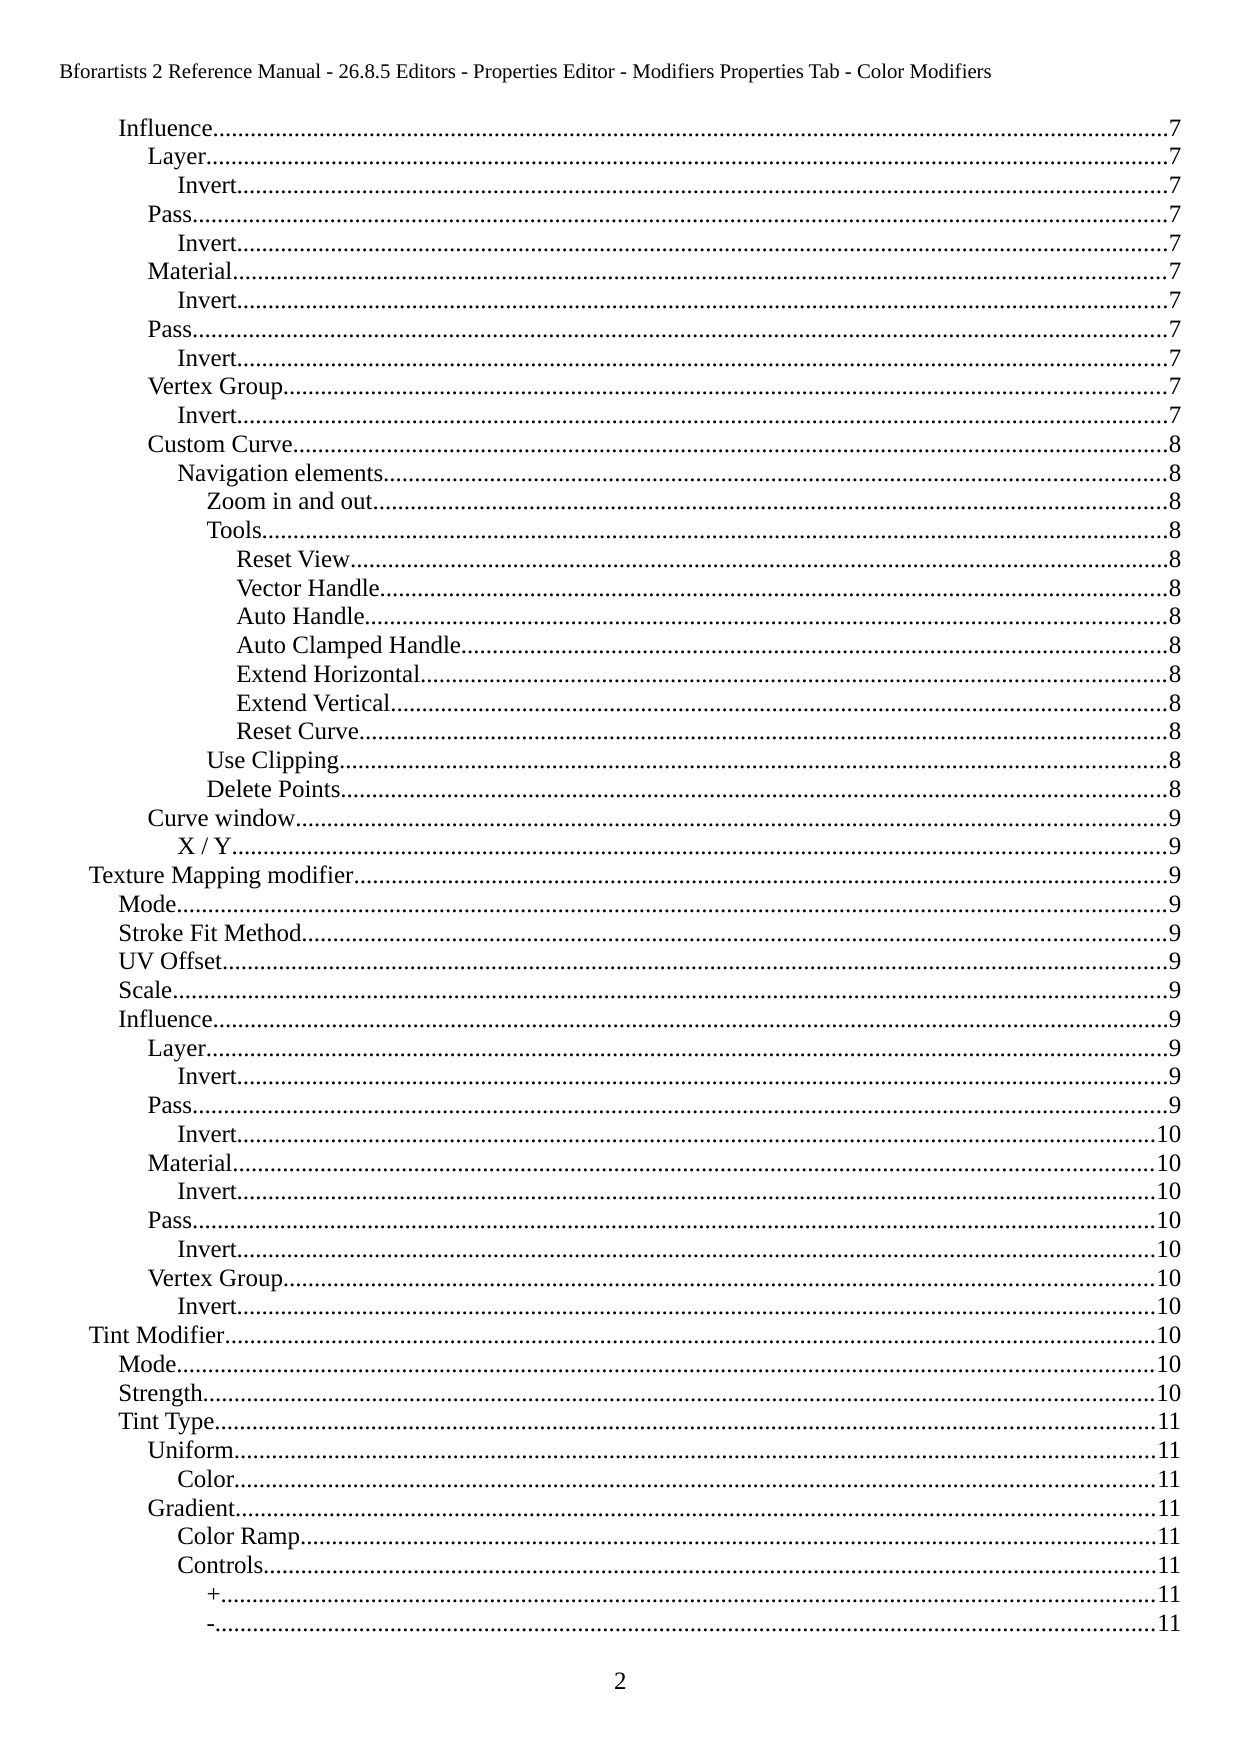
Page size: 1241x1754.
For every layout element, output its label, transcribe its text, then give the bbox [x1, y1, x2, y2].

text + 11 [206, 1579, 1181, 1608]
text UV Offset 9 [118, 946, 1181, 975]
text Tint Modifier 10 [88, 1320, 1181, 1349]
text Material 7 [147, 256, 1181, 285]
text Use Clipping 8 [206, 745, 1181, 774]
text Layer 9 [147, 1033, 1181, 1061]
text Pass 9 [147, 1090, 1181, 1119]
text Delete Points 8 [206, 774, 1181, 803]
text Curve window 9 [147, 803, 1181, 831]
text Extend Vertical 8 [236, 688, 1181, 716]
text Vertex Group 7 [147, 371, 1181, 400]
text Invert 7 [177, 228, 1181, 256]
text Scale 9 [118, 975, 1181, 1004]
text Invert 10 [177, 1119, 1181, 1148]
text Extend Horizontal 8 [236, 659, 1181, 688]
text Invert 7 [177, 170, 1181, 199]
text Invert 10 [177, 1291, 1181, 1320]
text - 11 [206, 1608, 1181, 1636]
text Influence 9 [118, 1004, 1181, 1033]
text Invert 7 [177, 400, 1181, 429]
text Tint Type 11 [118, 1406, 1181, 1435]
text Pass 10 [147, 1205, 1181, 1234]
text Stroke Fit Method 9 [118, 918, 1181, 946]
text Strength 10 [118, 1378, 1181, 1406]
text Controls 11 [177, 1550, 1181, 1579]
text Mode 9 [118, 889, 1181, 918]
text Invert 7 [177, 285, 1181, 314]
text Layer 7 [147, 141, 1181, 170]
text Reset Curve 8 [236, 716, 1181, 745]
text Vertex Group 10 [147, 1263, 1181, 1291]
text Gradient 11 [147, 1493, 1181, 1521]
text Reset View 8 [236, 544, 1181, 573]
text Tools 8 [206, 515, 1181, 544]
text Vector Handle 8 [236, 573, 1181, 601]
text Navigation elements 8 [177, 458, 1181, 486]
text Texture Mapping modifier 9 [88, 860, 1181, 889]
text Auto Clamped Handle 8 [236, 630, 1181, 659]
text Uniform 11 [147, 1435, 1181, 1464]
text Mode 10 [118, 1349, 1181, 1378]
text Invert 9 [177, 1061, 1181, 1090]
text Color Ramp 11 [177, 1521, 1181, 1550]
text Invert 10 [177, 1234, 1181, 1263]
text Invert 10 [177, 1176, 1181, 1205]
text Zoom in and out 8 [206, 486, 1181, 515]
text Invert 7 [177, 343, 1181, 371]
text Pass 7 [147, 199, 1181, 228]
text X / Y 9 [177, 831, 1181, 860]
text Pass 7 [147, 314, 1181, 343]
text Material 10 [147, 1148, 1181, 1176]
text Color 11 [177, 1464, 1181, 1493]
text Influence 7 [118, 113, 1181, 141]
text Custom Curve 8 [147, 429, 1181, 458]
text Auto Handle 8 [236, 601, 1181, 630]
